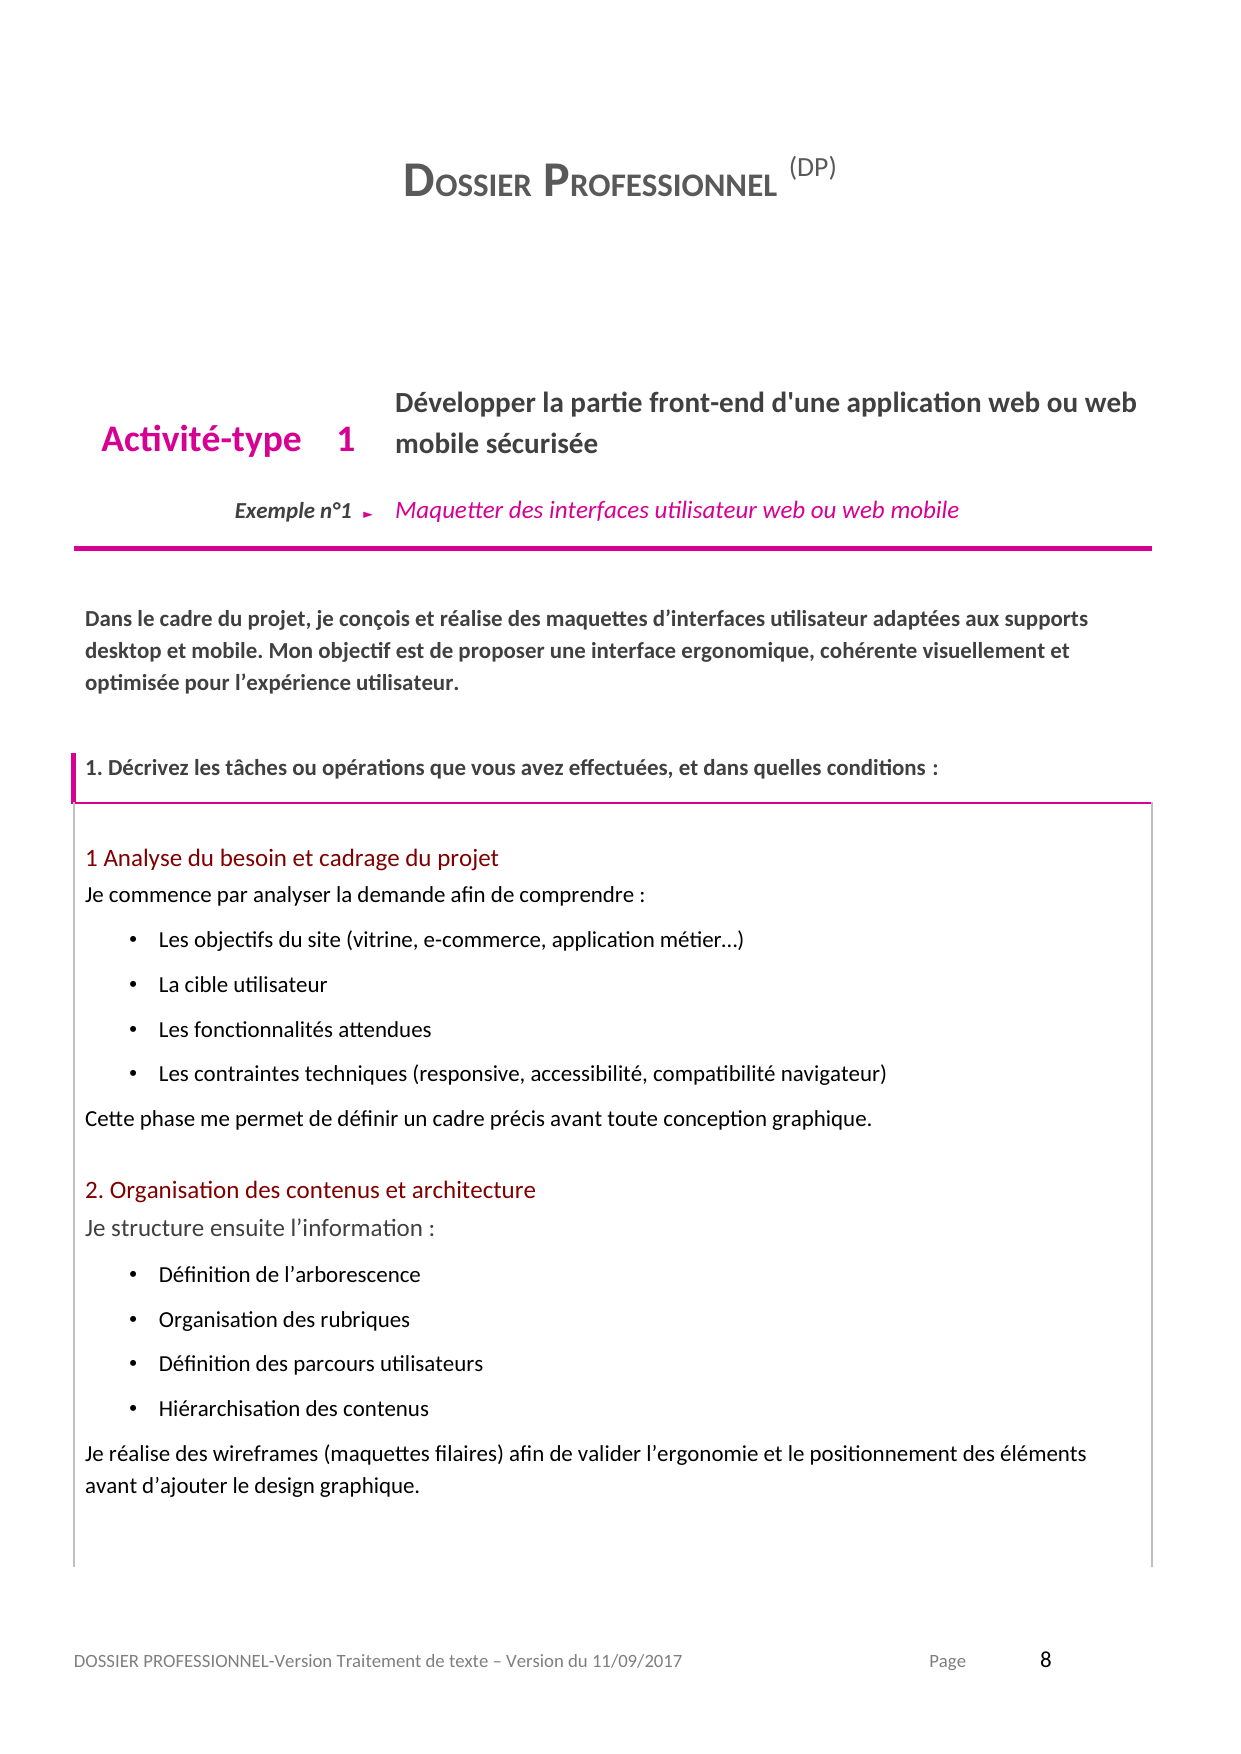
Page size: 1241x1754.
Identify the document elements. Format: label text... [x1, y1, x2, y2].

table_cell Exemple n°1 ► [74, 482, 384, 546]
table_header Activité-type [74, 385, 325, 482]
table_cell 1. Décrivez les tâches ou opérations que vous avez effectuées, et dans quelles conditions : [76, 753, 1152, 802]
table_cell Maquetter des interfaces utilisateur web ou web mobile [384, 482, 1152, 546]
table_cell [74, 717, 1152, 753]
table_cell 1 Analyse du besoin et cadrage du projet Je commence par analyser la demande afin de comprendre : Les objectifs du site (vitrine, e-commerce, application métier…) La cible utilisateur Les fonctionnalités attendues Les contraintes techniques (responsive, accessibilité, compatibilité navigateur) Cette phase me permet de définir un cadre précis avant toute conception graphique. 2. Organisation des contenus et architecture Je structure ensuite l’information : Définition de l’arborescence Organisation des rubriques Définition des parcours utilisateurs Hiérarchisation des contenus Je réalise des wireframes (maquettes filaires) afin de valider l’ergonomie et le positionnement des éléments avant d’ajouter le design graphique. [75, 804, 1151, 1567]
table_cell Dans le cadre du projet, je conçois et réalise des maquettes d’interfaces utilisateur adaptées aux supports desktop et mobile. Mon objectif est de proposer une interface ergonomique, cohérente visuellement et optimisée pour l’expérience utilisateur. [74, 551, 1152, 717]
table_header 1 [325, 385, 384, 482]
table_header Développer la partie front-end d'une application web ou web mobile sécurisée [384, 385, 1152, 482]
picture [1061, 1653, 1127, 1754]
